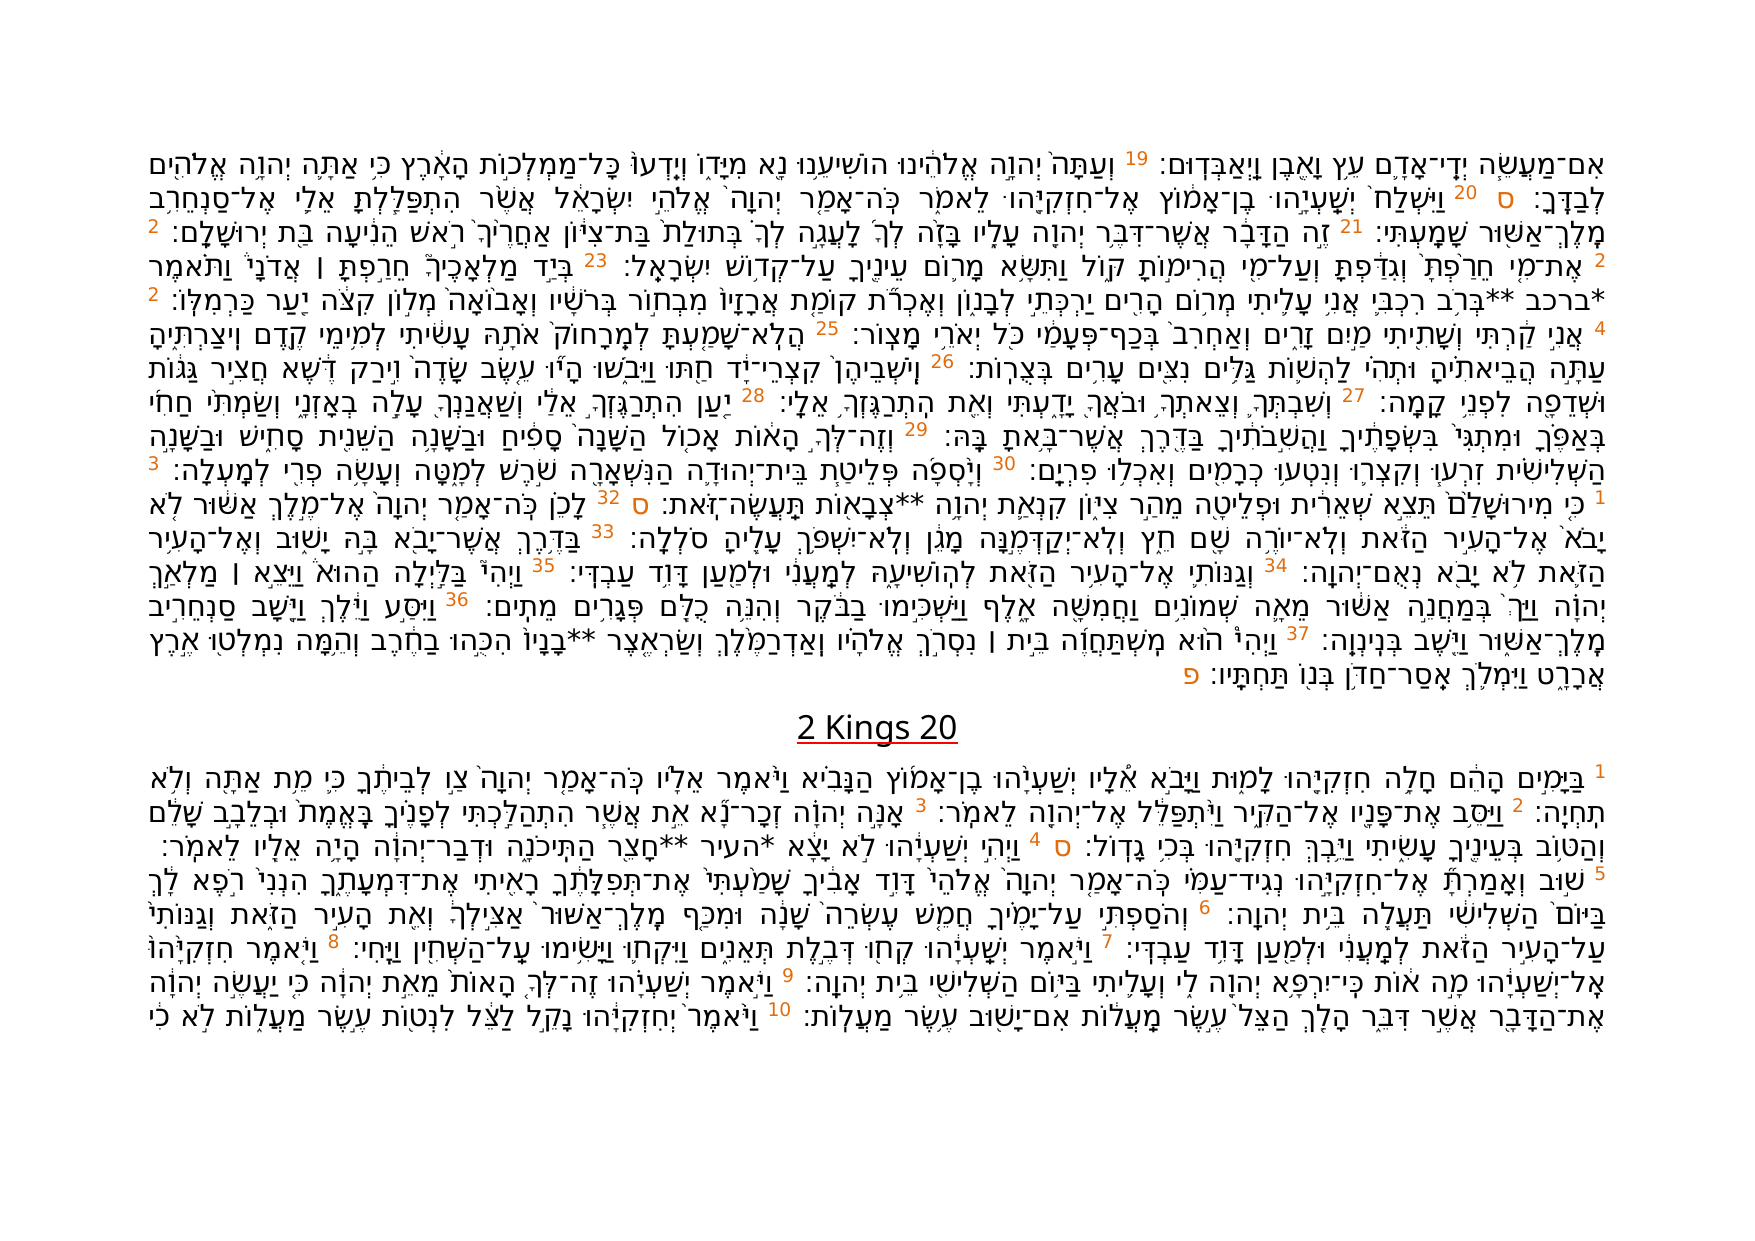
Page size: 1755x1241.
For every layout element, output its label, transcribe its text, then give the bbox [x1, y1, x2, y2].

text 2 Kings 20‬‬ [148, 703, 1606, 749]
text 1 בַּיָּמִ֣ים הָהֵ֔ם חָלָ֥ה חִזְקִיָּ֖הוּ לָמ֑וּת וַיָּבֹ֣א אֵ֠לָיו יְשַׁעְיָ֨הוּ בֶן־אָמ֜וֹץ הַנָּבִ֗יא וַיֹּ֨אמֶר אֵלָ֜יו כֹּֽה־אָמַ֤ר יְהוָה֙ צַ֣ו לְבֵיתֶ֔ךָ כִּ֛י מֵ֥ת אַתָּ֖ה וְלֹ֥א תִֽחְיֶֽה׃ 2 וַיַּסֵּ֥ב אֶת־פָּנָ֖יו אֶל־הַקִּ֑יר וַיִּ֨תְפַּלֵּ֔ל אֶל־יְהוָ֖ה לֵאמֹֽר׃ ‬‬‬3 אָנָּ֣ה יְהוָ֗ה זְכָר־נָ֞א אֵ֣ת אֲשֶׁ֧ר הִתְהַלַּ֣כְתִּי לְפָנֶ֗יךָ בֶּֽאֱמֶת֙ וּבְלֵבָ֣ב שָׁלֵ֔ם וְהַטּ֥וֹב בְּעֵינֶ֖יךָ עָשִׂ֑יתִי וַיֵּ֥בְךְּ חִזְקִיָּ֖הוּ בְּכִ֥י גָדֽוֹל׃ ס ‬‬‬4 וַיְהִ֣י יְשַׁעְיָ֔הוּ לֹ֣א יָצָ֔א *העיר **חָצֵ֖ר הַתִּֽיכֹנָ֑ה וּדְבַר־יְהוָ֔ה הָיָ֥ה אֵלָ֖יו לֵאמֹֽר׃ ‬‬‬5 שׁ֣וּב וְאָמַרְתָּ֞ אֶל־חִזְקִיָּ֣הוּ נְגִיד־עַמִּ֗י כֹּֽה־אָמַ֤ר יְהוָה֙ אֱלֹהֵי֙ דָּוִ֣ד אָבִ֔יךָ שָׁמַ֙עְתִּי֙ אֶת־תְּפִלָּתֶ֔ךָ רָאִ֖יתִי אֶת־דִּמְעָתֶ֑ךָ הִנְנִי֙ רֹ֣פֶא לָ֔ךְ בַּיּוֹם֙ הַשְּׁלִישִׁ֔י תַּעֲלֶ֖ה בֵּ֥ית יְהוָֽה׃ ‬‬‬6 וְהֹסַפְתִּ֣י עַל־יָמֶ֗יךָ חֲמֵ֤שׁ עֶשְׂרֵה֙ שָׁנָ֔ה וּמִכַּ֤ף מֶֽלֶךְ־אַשּׁוּר֙ אַצִּ֣ילְךָ֔ וְאֵ֖ת הָעִ֣יר הַזֹּ֑את וְגַנּוֹתִי֙ עַל־הָעִ֣יר הַזֹּ֔את לְמַֽעֲנִ֔י וּלְמַ֖עַן דָּוִ֥ד עַבְדִּֽי׃ ‬‬‬7 וַיֹּ֣אמֶר יְשַֽׁעְיָ֔הוּ קְח֖וּ דְּבֶ֣לֶת תְּאֵנִ֑ים וַיִּקְח֛וּ וַיָּשִׂ֥ימוּ עַֽל־הַשְּׁחִ֖ין וַיֶּֽחִי׃ ‬‬‬8 וַיֹּ֤אמֶר חִזְקִיָּ֙הוּ֙ אֶֽל־יְשַׁעְיָ֔הוּ מָ֣ה א֔וֹת כִּֽי־יִרְפָּ֥א יְהוָ֖ה לִ֑י וְעָלִ֛יתִי בַּיּ֥וֹם הַשְּׁלִישִׁ֖י בֵּ֥ית יְהוָֽה׃ ‬‬‬9 וַיֹּ֣אמֶר יְשַׁעְיָ֗הוּ זֶה־לְּךָ֤ הָאוֹת֙ מֵאֵ֣ת יְהוָ֔ה כִּ֚י יַעֲשֶׂ֣ה יְהוָ֔ה אֶת־הַדָּבָ֖ר אֲשֶׁ֣ר דִּבֵּ֑ר הָלַ֤ךְ הַצֵּל֙ עֶ֣שֶׂר מַֽעֲל֔וֹת אִם־יָשׁ֖וּב עֶ֥שֶׂר מַעֲלֽוֹת׃ ‬‬‬10 וַיֹּ֙אמֶר֙ יְחִזְקִיָּ֔הוּ נָקֵ֣ל לַצֵּ֔ל לִנְט֖וֹת עֶ֣שֶׂר מַעֲל֑וֹת לֹ֣א כִ֔י יָשׁ֥וּב הַצֵּ֛ל אֲחֹרַנִּ֖ית עֶ֥שֶׂר מַעֲלֽוֹת׃ ‬‬‬11 וַיִּקְרָ֛א יְשַׁעְיָ֥הוּ הַנָּבִ֖יא אֶל־יְהוָ֑ה וַיָּ֣שֶׁב אֶת־הַצֵּ֗ל בַּֽ֠מַּעֲלוֹת אֲשֶׁ֨ר יָרְדָ֜ה בְּמַעֲל֥וֹת אָחָ֛ז אֲחֹֽרַנִּ֖ית עֶ֥שֶׂר מַעֲלֽוֹת׃ פ ‬‬‬‬‬‬‬‬‬‬‬‬‬ [148, 761, 1606, 1033]
text 15 וַיִּתְפַּלֵּ֨ל חִזְקִיָּ֜הוּ לִפְנֵ֣י יְהוָה֮ וַיֹּאמַר֒ יְהוָ֞ה אֱלֹהֵ֤י יִשְׂרָאֵל֙ יֹשֵׁ֣ב הַכְּרֻבִ֔ים אַתָּה־ה֤וּא הָֽאֱלֹהִים֙ לְבַדְּךָ֔ לְכֹ֖ל מַמְלְכ֣וֹת הָאָ֑רֶץ אַתָּ֣ה עָשִׂ֔יתָ אֶת־הַשָּׁמַ֖יִם וְאֶת־הָאָֽרֶץ׃ ‬‬‬16 הַטֵּ֨ה יְהוָ֤ה ׀ אָזְנְךָ֙ וּֽשֲׁמָ֔ע פְּקַ֧ח יְהוָ֛ה עֵינֶ֖יךָ וּרְאֵ֑ה וּשְׁמַ֗ע אֵ֚ת דִּבְרֵ֣י סַנְחֵרִ֔יב אֲשֶׁ֣ר שְׁלָח֔וֹ לְחָרֵ֖ף אֱלֹהִ֥ים חָֽי׃ ‬‬‬17 אָמְנָ֖ם יְהוָ֑ה הֶחֱרִ֜יבוּ מַלְכֵ֥י אַשּׁ֛וּר אֶת־הַגּוֹיִ֖ם וְאֶת־אַרְצָֽם׃ ‬‬‬18 וְנָתְנ֥וּ אֶת־אֱלֹהֵיהֶ֖ם בָּאֵ֑שׁ כִּי֩ לֹ֨א אֱלֹהִ֜ים הֵ֗מָּה כִּ֣י אִם־מַעֲשֵׂ֧ה יְדֵֽי־אָדָ֛ם עֵ֥ץ וָאֶ֖בֶן וַֽיְאַבְּדֽוּם׃ ‬‬‬19 וְעַתָּה֙ יְהוָ֣ה אֱלֹהֵ֔ינוּ הוֹשִׁיעֵ֥נוּ נָ֖א מִיָּד֑וֹ וְיֵֽדְעוּ֙ כָּל־מַמְלְכ֣וֹת הָאָ֔רֶץ כִּ֥י אַתָּ֛ה יְהוָ֥ה אֱלֹהִ֖ים לְבַדֶּֽךָ׃ ס ‬‬‬20 וַיִּשְׁלַח֙ יְשַֽׁעְיָ֣הוּ בֶן־אָמ֔וֹץ אֶל־חִזְקִיָּ֖הוּ לֵאמֹ֑ר כֹּֽה־אָמַ֤ר יְהוָה֙ אֱלֹהֵ֣י יִשְׂרָאֵ֔ל אֲשֶׁ֨ר הִתְפַּלַּ֧לְתָּ אֵלַ֛י אֶל־סַנְחֵרִ֥ב מֶֽלֶךְ־אַשּׁ֖וּר שָׁמָֽעְתִּי׃ ‬‬‬21 זֶ֣ה הַדָּבָ֔ר אֲשֶׁר־דִּבֶּ֥ר יְהוָ֖ה עָלָ֑יו בָּזָ֨ה לְךָ֜ לָעֲגָ֣ה לְךָ֗ בְּתוּלַת֙ בַּת־צִיּ֔וֹן אַחֲרֶ֙יךָ֙ רֹ֣אשׁ הֵנִ֔יעָה בַּ֖ת יְרוּשָׁלָֽ͏ִם׃ ‬‬‬22 אֶת־מִ֤י חֵרַ֙פְתָּ֙ וְגִדַּ֔פְתָּ וְעַל־מִ֖י הֲרִימ֣וֹתָ קּ֑וֹל וַתִּשָּׂ֥א מָר֛וֹם עֵינֶ֖יךָ עַל־קְד֥וֹשׁ יִשְׂרָאֵֽל׃ ‬‬‬23 בְּיַ֣ד מַלְאָכֶיךָ֮ חֵרַ֣פְתָּ ׀ אֲדֹנָי֒ וַתֹּ֗אמֶר *ברכב **בְּרֹ֥ב רִכְבִּ֛י אֲנִ֥י עָלִ֛יתִי מְר֥וֹם הָרִ֖ים יַרְכְּתֵ֣י לְבָנ֑וֹן וְאֶכְרֹ֞ת קוֹמַ֤ת אֲרָזָיו֙ מִבְח֣וֹר בְּרֹשָׁ֔יו וְאָב֙וֹאָה֙ מְל֣וֹן קִצֹּ֔ה יַ֖עַר כַּרְמִלּֽוֹ׃ ‬‬‬24 אֲנִ֣י קַ֔רְתִּי וְשָׁתִ֖יתִי מַ֣יִם זָרִ֑ים וְאַחְרִב֙ בְּכַף־פְּעָמַ֔י כֹּ֖ל יְאֹרֵ֥י מָצֽוֹר׃ ‬‬‬25 הֲלֹֽא־שָׁמַ֤עְתָּ לְמֵֽרָחוֹק֙ אֹתָ֣הּ עָשִׂ֔יתִי לְמִ֥ימֵי קֶ֖דֶם וִֽיצַרְתִּ֑יהָ עַתָּ֣ה הֲבֵיאתִ֗יהָ וּתְהִ֗י לַהְשׁ֛וֹת גַּלִּ֥ים נִצִּ֖ים עָרִ֥ים בְּצֻרֽוֹת׃ ‬‬‬26 וְיֹֽשְׁבֵיהֶן֙ קִצְרֵי־יָ֔ד חַ֖תּוּ וַיֵּבֹ֑שׁוּ הָי֞וּ עֵ֤שֶׂב שָׂדֶה֙ וִ֣ירַק דֶּ֔שֶׁא חֲצִ֣יר גַּגּ֔וֹת וּשְׁדֵפָ֖ה לִפְנֵ֥י קָמָֽה׃ ‬‬‬27 וְשִׁבְתְּךָ֛ וְצֵאתְךָ֥ וּבֹאֲךָ֖ יָדָ֑עְתִּי וְאֵ֖ת הִֽתְרַגֶּזְךָ֥ אֵלָֽי׃ ‬‬‬28 יַ֚עַן הִתְרַגֶּזְךָ֣ אֵלַ֔י וְשַׁאֲנַנְךָ֖ עָלָ֣ה בְאָזְנָ֑י וְשַׂמְתִּ֨י חַחִ֜י בְּאַפֶּ֗ךָ וּמִתְגִּי֙ בִּשְׂפָתֶ֔יךָ וַהֲשִׁ֣בֹתִ֔יךָ בַּדֶּ֖רֶךְ אֲשֶׁר־בָּ֥אתָ בָּֽהּ׃ ‬‬‬29 וְזֶה־לְּךָ֣ הָא֔וֹת אָכ֤וֹל הַשָּׁנָה֙ סָפִ֔יחַ וּבַשָּׁנָ֥ה הַשֵּׁנִ֖ית סָחִ֑ישׁ וּבַשָּׁנָ֣ה הַשְּׁלִישִׁ֗ית זִרְע֧וּ וְקִצְר֛וּ וְנִטְע֥וּ כְרָמִ֖ים וְאִכְל֥וּ פִרְיָֽם׃ ‬‬‬30 וְיָ֨סְפָ֜ה פְּלֵיטַ֧ת בֵּית־יְהוּדָ֛ה הַנִּשְׁאָרָ֖ה שֹׁ֣רֶשׁ לְמָ֑טָּה וְעָשָׂ֥ה פְרִ֖י לְמָֽעְלָה׃ ‬‬‬31 כִּ֤י מִירוּשָׁלִַ֙ם֙ תֵּצֵ֣א שְׁאֵרִ֔ית וּפְלֵיטָ֖ה מֵהַ֣ר צִיּ֑וֹן קִנְאַ֛ת יְהוָ֥ה **צְבָא֖וֹת תַּֽעֲשֶׂה־זֹּֽאת׃ ס ‬‬‬32 לָכֵ֗ן כֹּֽה־אָמַ֤ר יְהוָה֙ אֶל־מֶ֣לֶךְ אַשּׁ֔וּר לֹ֤א יָבֹא֙ אֶל־הָעִ֣יר הַזֹּ֔את וְלֹֽא־יוֹרֶ֥ה שָׁ֖ם חֵ֑ץ וְלֹֽא־יְקַדְּמֶ֣נָּה מָגֵ֔ן וְלֹֽא־יִשְׁפֹּ֥ךְ עָלֶ֖יהָ סֹלְלָֽה׃ ‬‬‬33 בַּדֶּ֥רֶךְ אֲשֶׁר־יָבֹ֖א בָּ֣הּ יָשׁ֑וּב וְאֶל־הָעִ֥יר הַזֹּ֛את לֹ֥א יָבֹ֖א נְאֻם־יְהוָֽה׃ ‬‬‬34 וְגַנּוֹתִ֛י אֶל־הָעִ֥יר הַזֹּ֖את לְהֽוֹשִׁיעָ֑הּ לְמַֽעֲנִ֔י וּלְמַ֖עַן דָּוִ֥ד עַבְדִּֽי׃ ‬‬‬35 וַיְהִי֮ בַּלַּ֣יְלָה הַהוּא֒ וַיֵּצֵ֣א ׀ מַלְאַ֣ךְ יְהוָ֗ה וַיַּךְ֙ בְּמַחֲנֵ֣ה אַשּׁ֔וּר מֵאָ֛ה שְׁמוֹנִ֥ים וַחֲמִשָּׁ֖ה אָ֑לֶף וַיַּשְׁכִּ֣ימוּ בַבֹּ֔קֶר וְהִנֵּ֥ה כֻלָּ֖ם פְּגָרִ֥ים מֵתִֽים׃ ‬‬‬36 וַיִּסַּ֣ע וַיֵּ֔לֶךְ וַיָּ֖שָׁב סַנְחֵרִ֣יב מֶֽלֶךְ־אַשּׁ֑וּר וַיֵּ֖שֶׁב בְּנִֽינְוֵֽה׃ ‬‬‬37 וַיְהִי֩ ה֨וּא מִֽשְׁתַּחֲוֶ֜ה בֵּ֣ית ׀ נִסְרֹ֣ךְ אֱלֹהָ֗יו וְֽאַדְרַמֶּ֨לֶךְ וְשַׂרְאֶ֤צֶר **בָנָיו֙ הִכֻּ֣הוּ בַחֶ֔רֶב וְהֵ֥מָּה נִמְלְט֖וּ אֶ֣רֶץ אֲרָרָ֑ט וַיִּמְלֹ֛ךְ אֵֽסַר־חַדֹּ֥ן בְּנ֖וֹ תַּחְתָּֽיו׃ פ ‬‬‬‬‬‬‬‬‬‬‬‬‬‬‬‬‬‬‬‬‬‬‬‬‬‬‬ [148, 148, 1606, 691]
